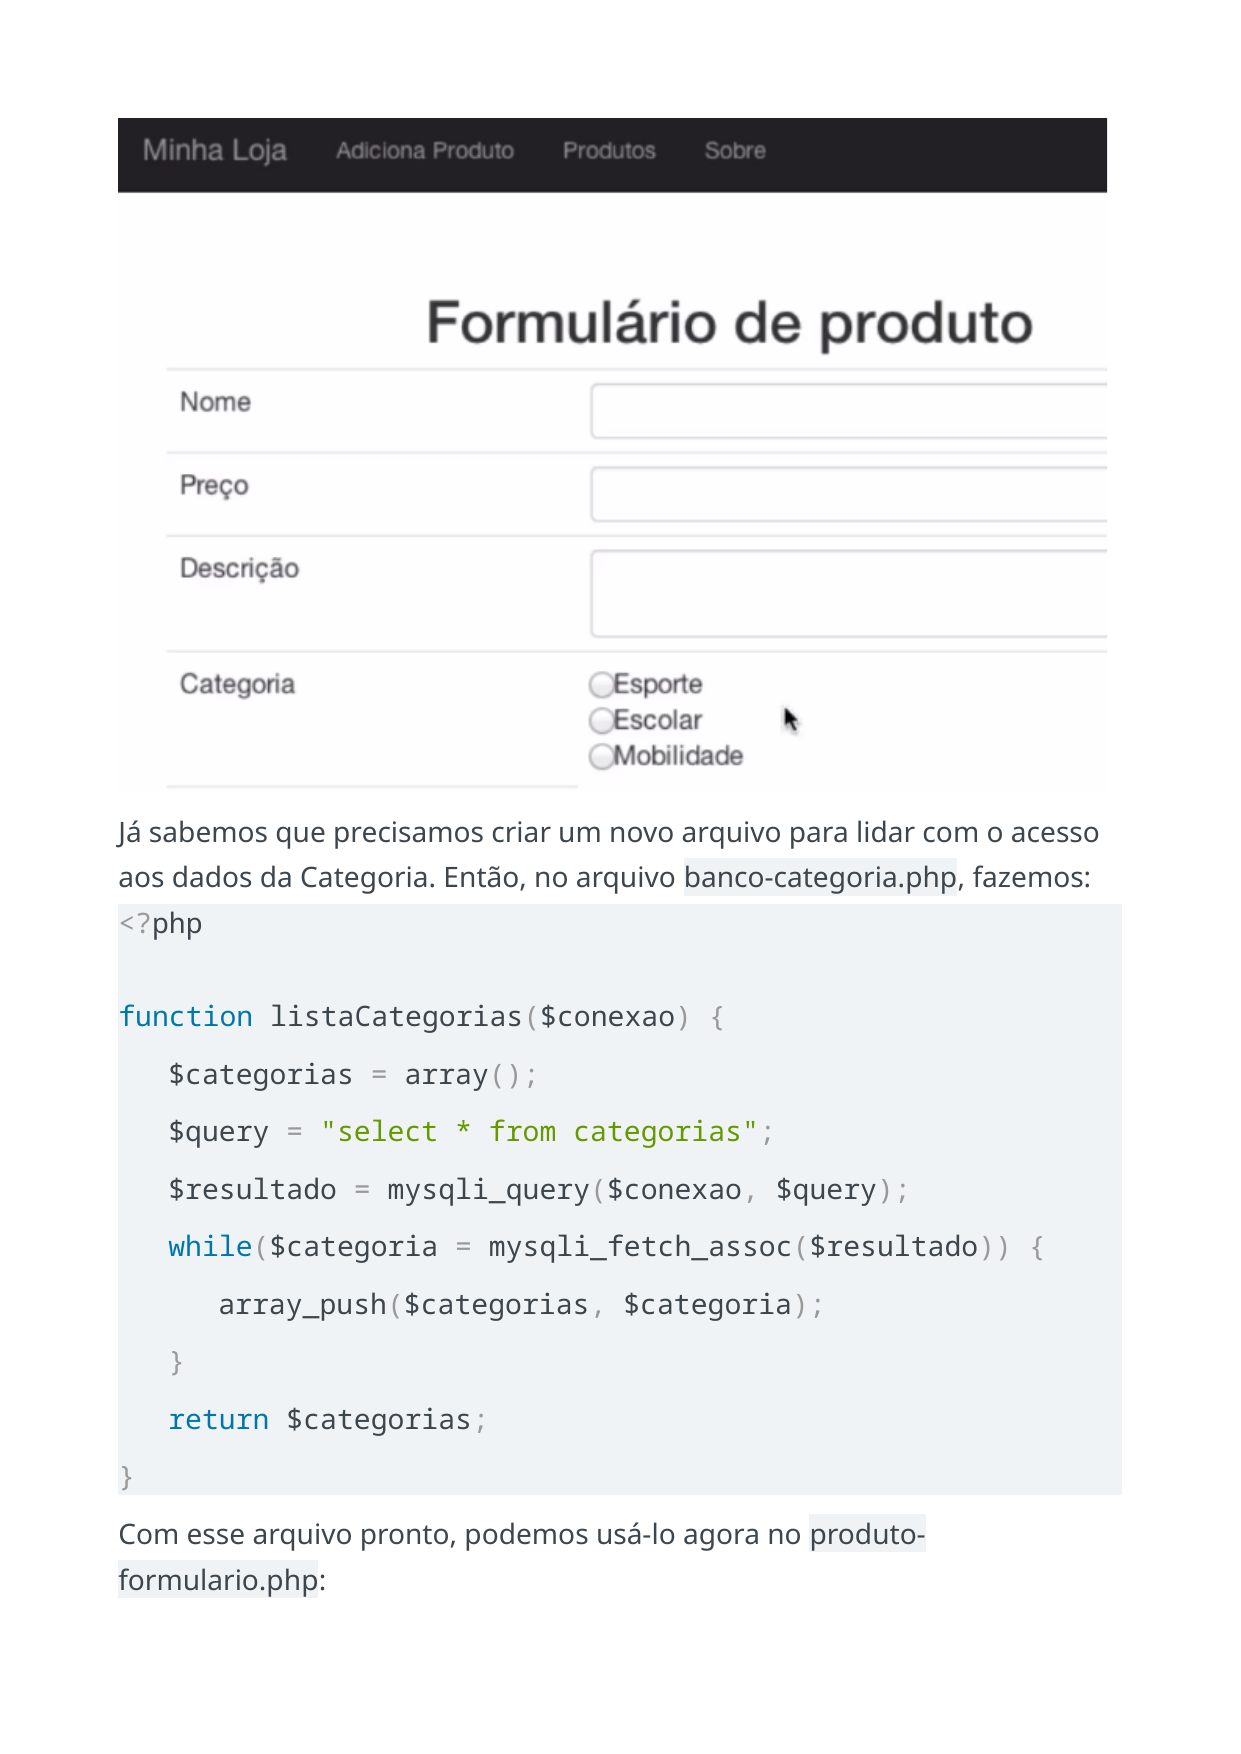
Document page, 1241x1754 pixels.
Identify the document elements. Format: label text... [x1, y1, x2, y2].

text Com esse arquivo pronto, podemos usá-lo agora no produto-formulario.php: [118, 1514, 1122, 1598]
text } [118, 1342, 1122, 1380]
text function listaCategorias($conexao) { [118, 997, 1122, 1035]
text } [118, 1457, 1122, 1495]
text return $categorias; [118, 1399, 1122, 1437]
text $resultado = mysqli_query($conexao, $query); [118, 1169, 1122, 1207]
text array_push($categorias, $categoria); [118, 1284, 1122, 1322]
picture [118, 118, 1108, 792]
text <?php [118, 904, 1122, 942]
text while($categoria = mysqli_fetch_assoc($resultado)) { [118, 1227, 1122, 1265]
text $query = "select * from categorias"; [118, 1112, 1122, 1150]
text $categorias = array(); [118, 1054, 1122, 1092]
text Já sabemos que precisamos criar um novo arquivo para lidar com o acesso aos dados da Categoria. Então, no arquivo banco-categoria.php, fazemos: [118, 812, 1122, 896]
